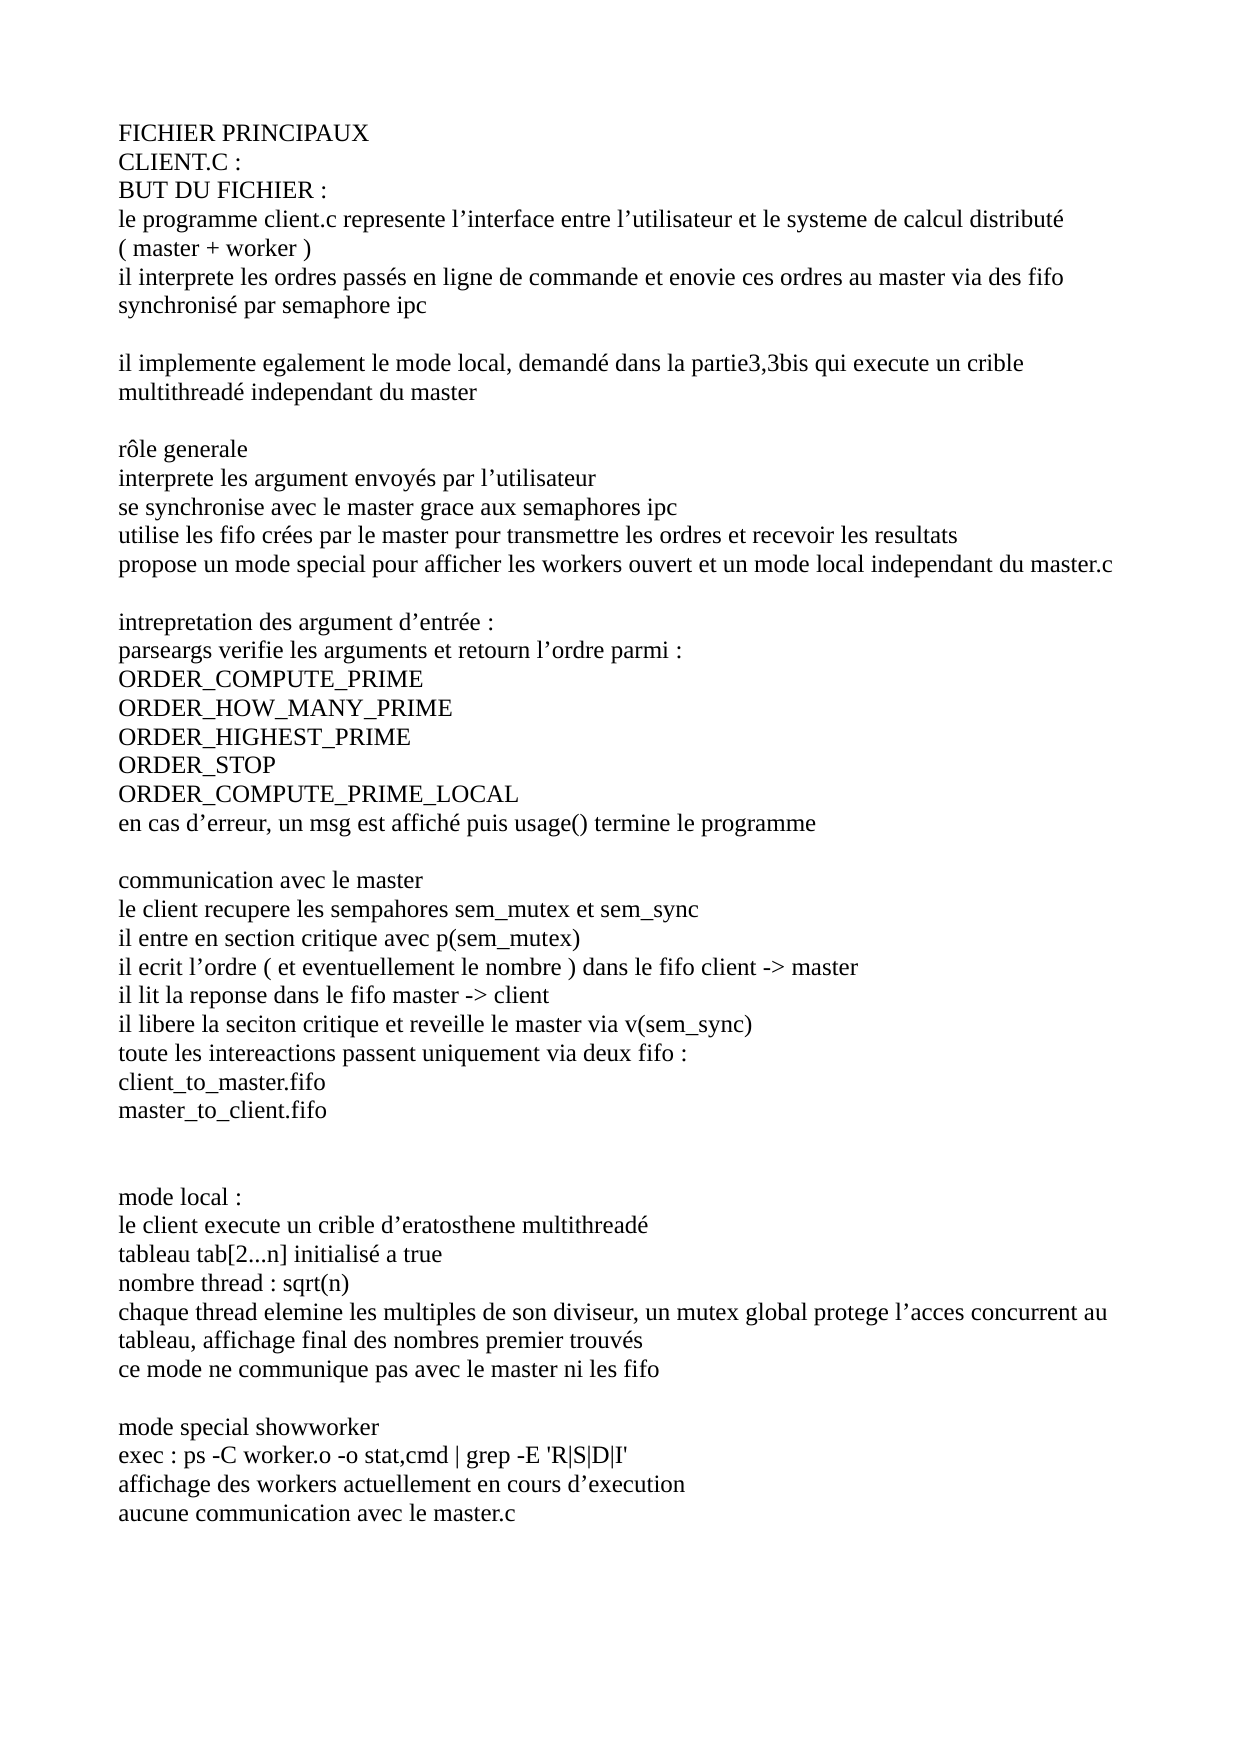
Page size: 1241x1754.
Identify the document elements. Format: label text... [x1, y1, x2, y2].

text en cas d’erreur, un msg est affiché puis usage() termine le programme [118, 808, 1122, 837]
text chaque thread elemine les multiples de son diviseur, un mutex global protege l’acces concurrent au tableau, affichage final des nombres premier trouvés [118, 1297, 1122, 1354]
text le programme client.c represente l’interface entre l’utilisateur et le systeme de calcul distributé ( master + worker ) [118, 204, 1122, 262]
text mode special showworker [118, 1412, 1122, 1441]
text master_to_client.fifo [118, 1096, 1122, 1124]
text le client execute un crible d’eratosthene multithreadé [118, 1211, 1122, 1239]
text ORDER_HOW_MANY_PRIME [118, 693, 1122, 722]
text il ecrit l’ordre ( et eventuellement le nombre ) dans le fifo client -> master [118, 952, 1122, 981]
text il lit la reponse dans le fifo master -> client [118, 981, 1122, 1009]
text communication avec le master [118, 866, 1122, 894]
text rôle generale [118, 434, 1122, 463]
text affichage des workers actuellement en cours d’execution [118, 1469, 1122, 1498]
text ORDER_STOP [118, 751, 1122, 779]
text ce mode ne communique pas avec le master ni les fifo [118, 1354, 1122, 1383]
text propose un mode special pour afficher les workers ouvert et un mode local independant du master.c [118, 549, 1122, 578]
text ORDER_COMPUTE_PRIME [118, 664, 1122, 693]
text utilise les fifo crées par le master pour transmettre les ordres et recevoir les resultats [118, 521, 1122, 549]
text il libere la seciton critique et reveille le master via v(sem_sync) [118, 1009, 1122, 1038]
text client_to_master.fifo [118, 1067, 1122, 1096]
text BUT DU FICHIER : [118, 176, 1122, 204]
text tableau tab[2...n] initialisé a true [118, 1239, 1122, 1268]
text ORDER_COMPUTE_PRIME_LOCAL [118, 779, 1122, 808]
text ORDER_HIGHEST_PRIME [118, 722, 1122, 751]
text aucune communication avec le master.c [118, 1498, 1122, 1527]
text CLIENT.C : [118, 147, 1122, 176]
text nombre thread : sqrt(n) [118, 1268, 1122, 1297]
text parseargs verifie les arguments et retourn l’ordre parmi : [118, 636, 1122, 664]
text il interprete les ordres passés en ligne de commande et enovie ces ordres au master via des fifo synchronisé par semaphore ipc [118, 262, 1122, 319]
text il implemente egalement le mode local, demandé dans la partie3,3bis qui execute un crible multithreadé independant du master [118, 348, 1122, 406]
text il entre en section critique avec p(sem_mutex) [118, 923, 1122, 952]
text interprete les argument envoyés par l’utilisateur [118, 463, 1122, 492]
text exec : ps -C worker.o -o stat,cmd | grep -E 'R|S|D|I' [118, 1441, 1122, 1469]
text mode local : [118, 1182, 1122, 1211]
text FICHIER PRINCIPAUX [118, 118, 1122, 147]
text se synchronise avec le master grace aux semaphores ipc [118, 492, 1122, 521]
text toute les intereactions passent uniquement via deux fifo : [118, 1038, 1122, 1067]
text intrepretation des argument d’entrée : [118, 607, 1122, 636]
text le client recupere les sempahores sem_mutex et sem_sync [118, 894, 1122, 923]
